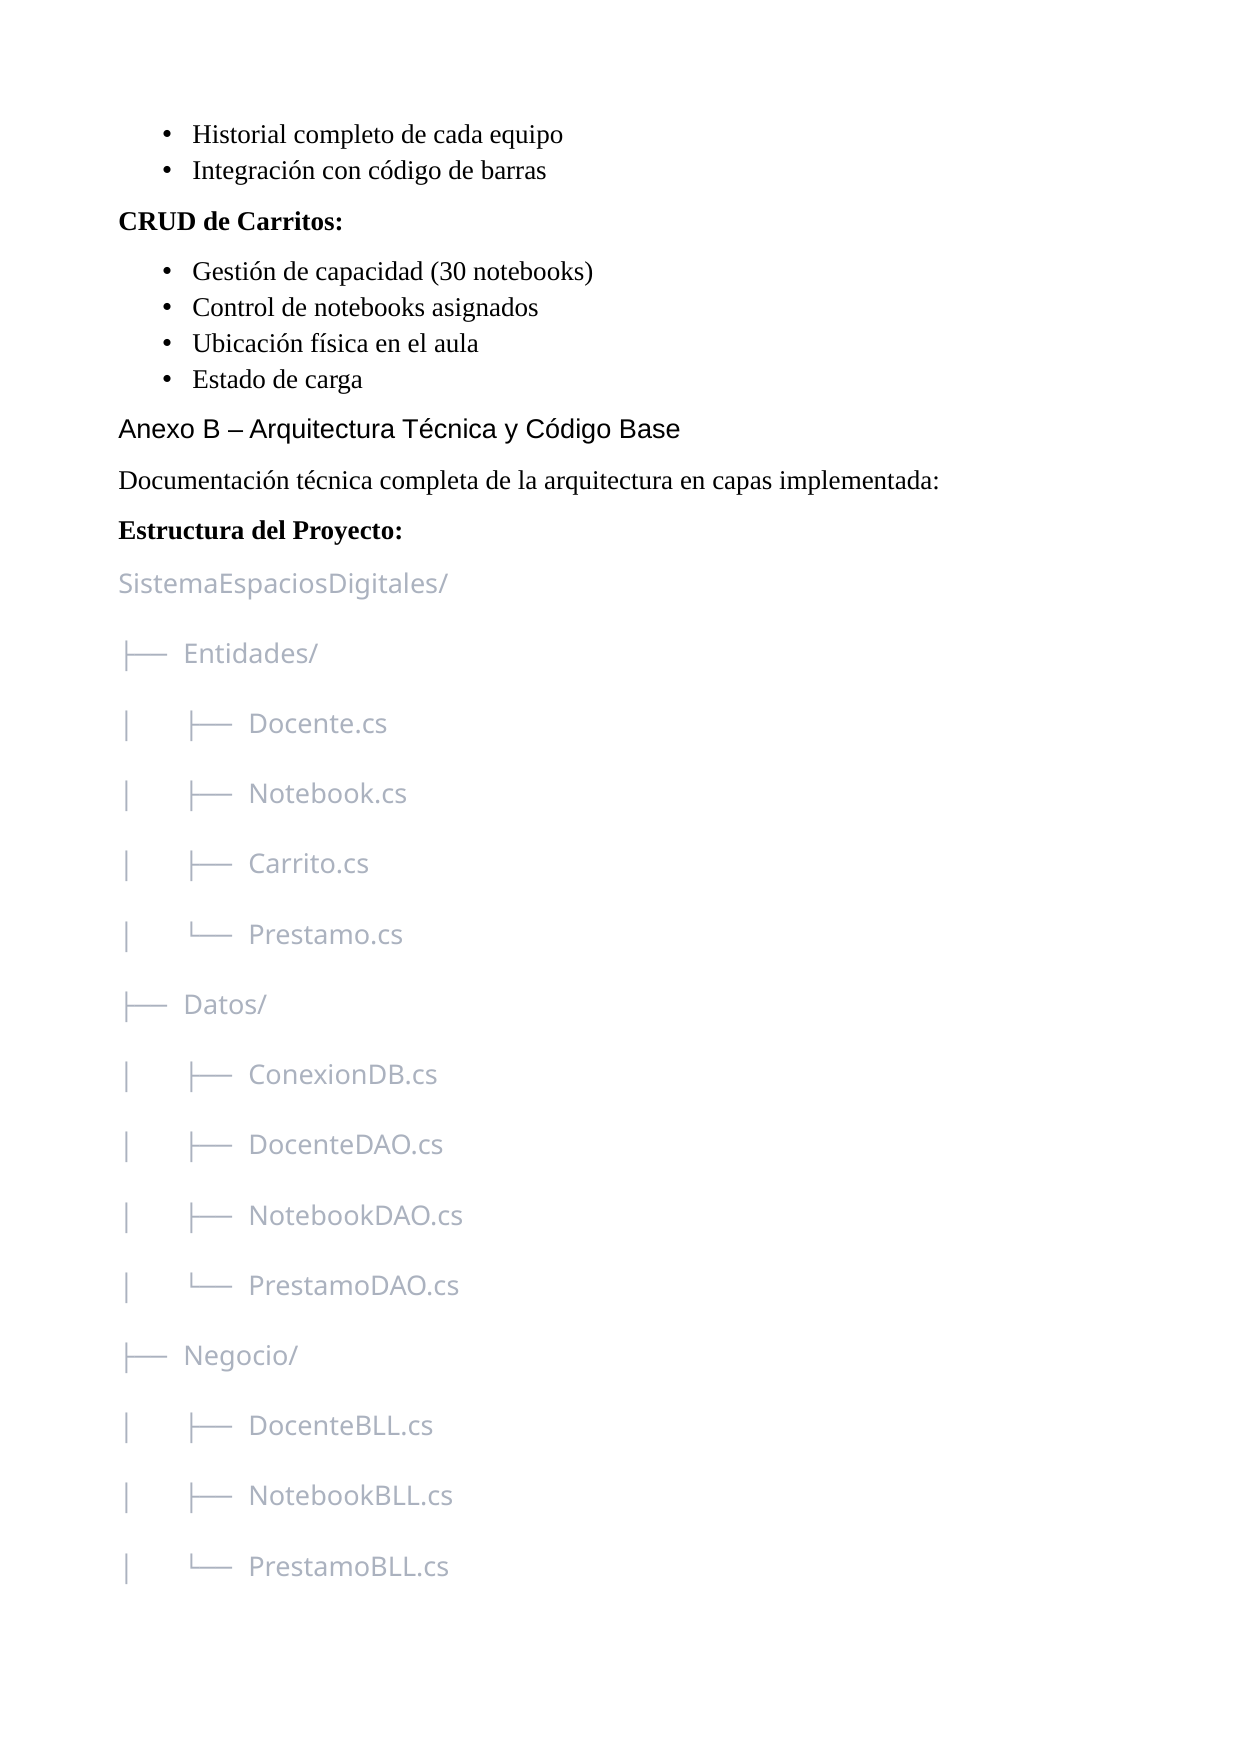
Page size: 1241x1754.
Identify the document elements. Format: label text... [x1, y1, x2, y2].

text CRUD de Carritos: [118, 204, 1122, 236]
list Control de notebooks asignados [162, 291, 1122, 322]
list Integración con código de barras [162, 154, 1122, 185]
text │ └── Prestamo.cs [118, 915, 1122, 952]
list Gestión de capacidad (30 notebooks) [162, 255, 1122, 286]
text Estructura del Proyecto: [118, 514, 1122, 545]
text │ ├── Docente.cs [118, 704, 1122, 742]
text SistemaEspaciosDigitales/ [118, 564, 1122, 601]
text ├── Negocio/ [118, 1336, 1122, 1373]
text │ └── PrestamoDAO.cs [118, 1266, 1122, 1303]
text Documentación técnica completa de la arquitectura en capas implementada: [118, 464, 1122, 495]
text │ ├── ConexionDB.cs [118, 1056, 1122, 1093]
text │ ├── NotebookBLL.cs [118, 1477, 1122, 1514]
text │ ├── Carrito.cs [118, 845, 1122, 882]
text │ ├── DocenteBLL.cs [118, 1407, 1122, 1444]
text │ └── PrestamoBLL.cs [118, 1547, 1122, 1584]
text │ ├── Notebook.cs [118, 775, 1122, 812]
text ├── Datos/ [118, 985, 1122, 1022]
list Estado de carga [162, 363, 1122, 394]
text ├── Entidades/ [118, 634, 1122, 671]
text │ ├── DocenteDAO.cs [118, 1126, 1122, 1163]
text │ ├── NotebookDAO.cs [118, 1196, 1122, 1233]
list Historial completo de cada equipo [162, 118, 1122, 149]
list Ubicación física en el aula [162, 327, 1122, 358]
subtitle Anexo B – Arquitectura Técnica y Código Base [118, 413, 1122, 444]
